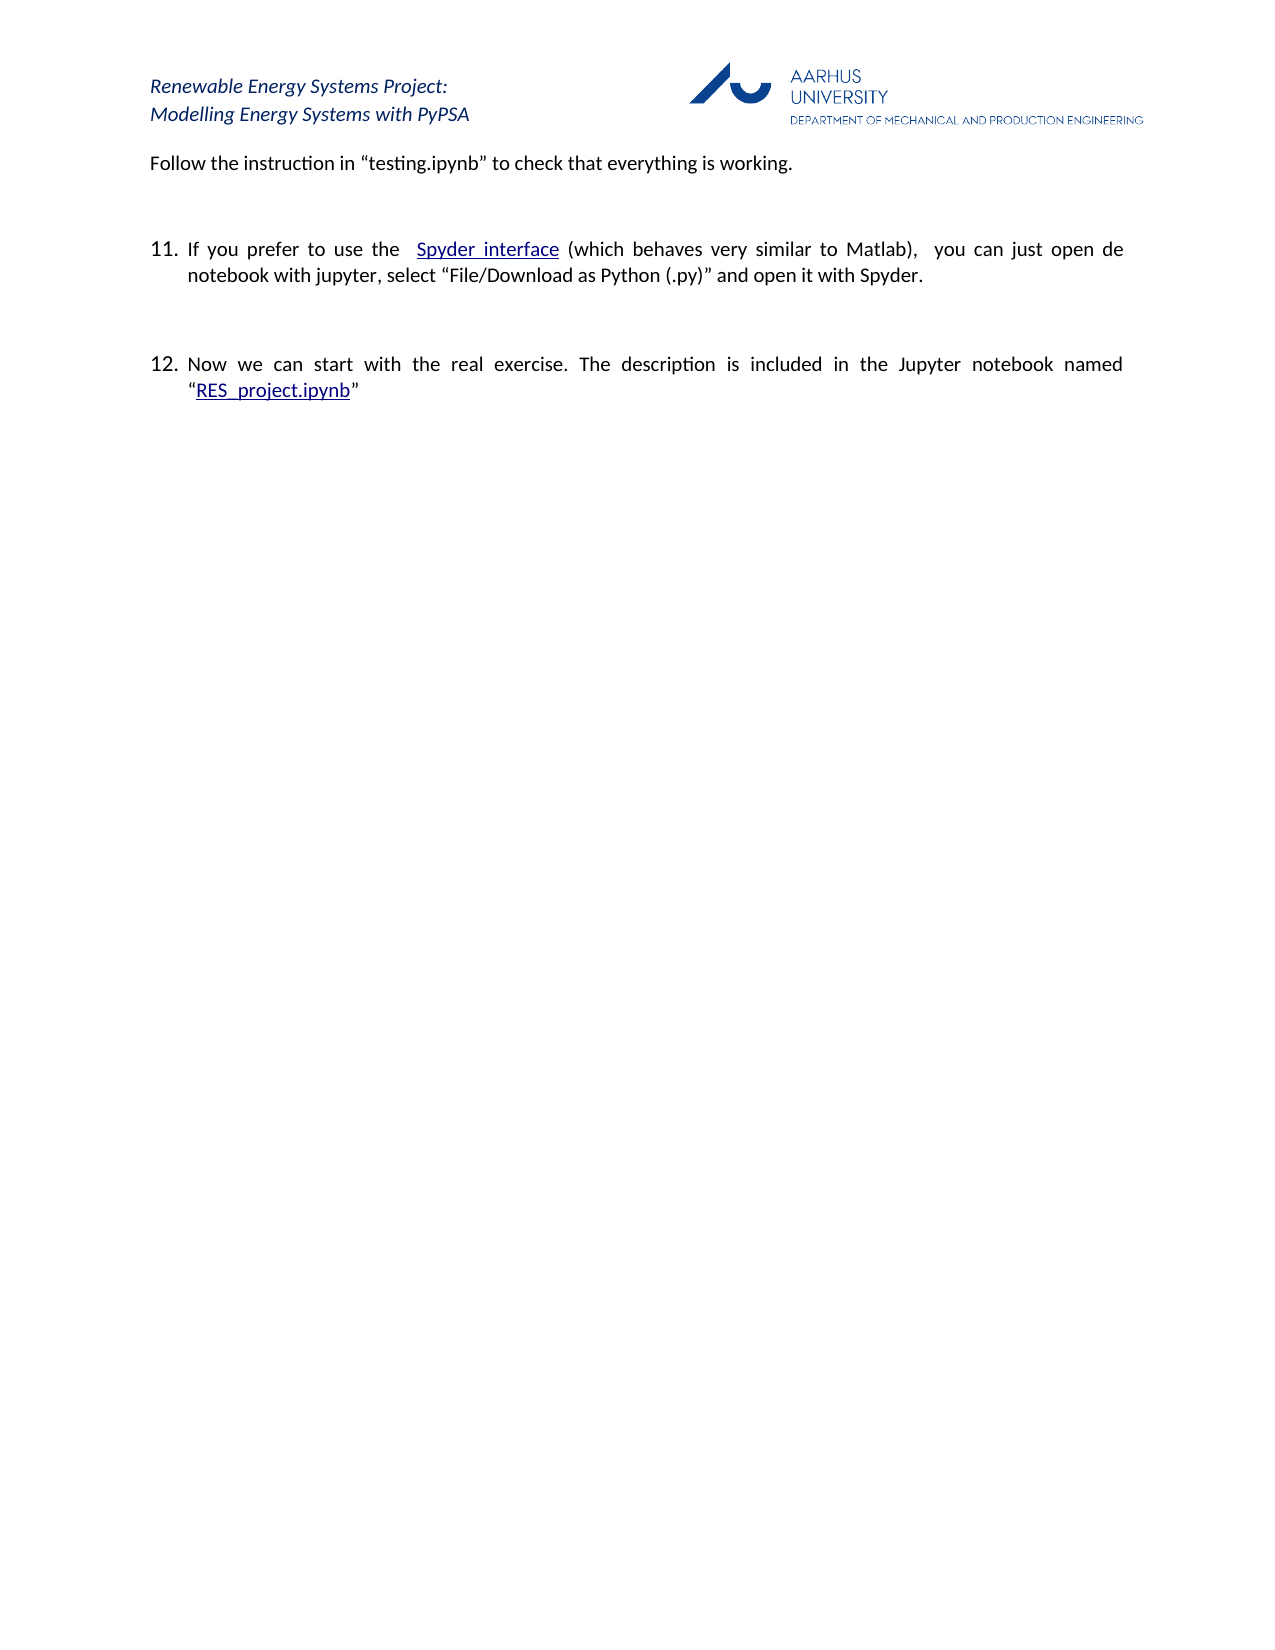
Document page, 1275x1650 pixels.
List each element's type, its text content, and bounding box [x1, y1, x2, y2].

list If you prefer to use the Spyder interface (which behaves very similar to Matlab), you can just open de notebook with jupyter, select “File/Download as Python (.py)” and open it with Spyder. [150, 234, 1125, 288]
list Now we can start with the real exercise. The description is included in the Jupyter notebook named “RES_project.ipynb” [150, 349, 1125, 402]
text Follow the instruction in “testing.ipynb” to check that everything is working. [150, 150, 1125, 175]
